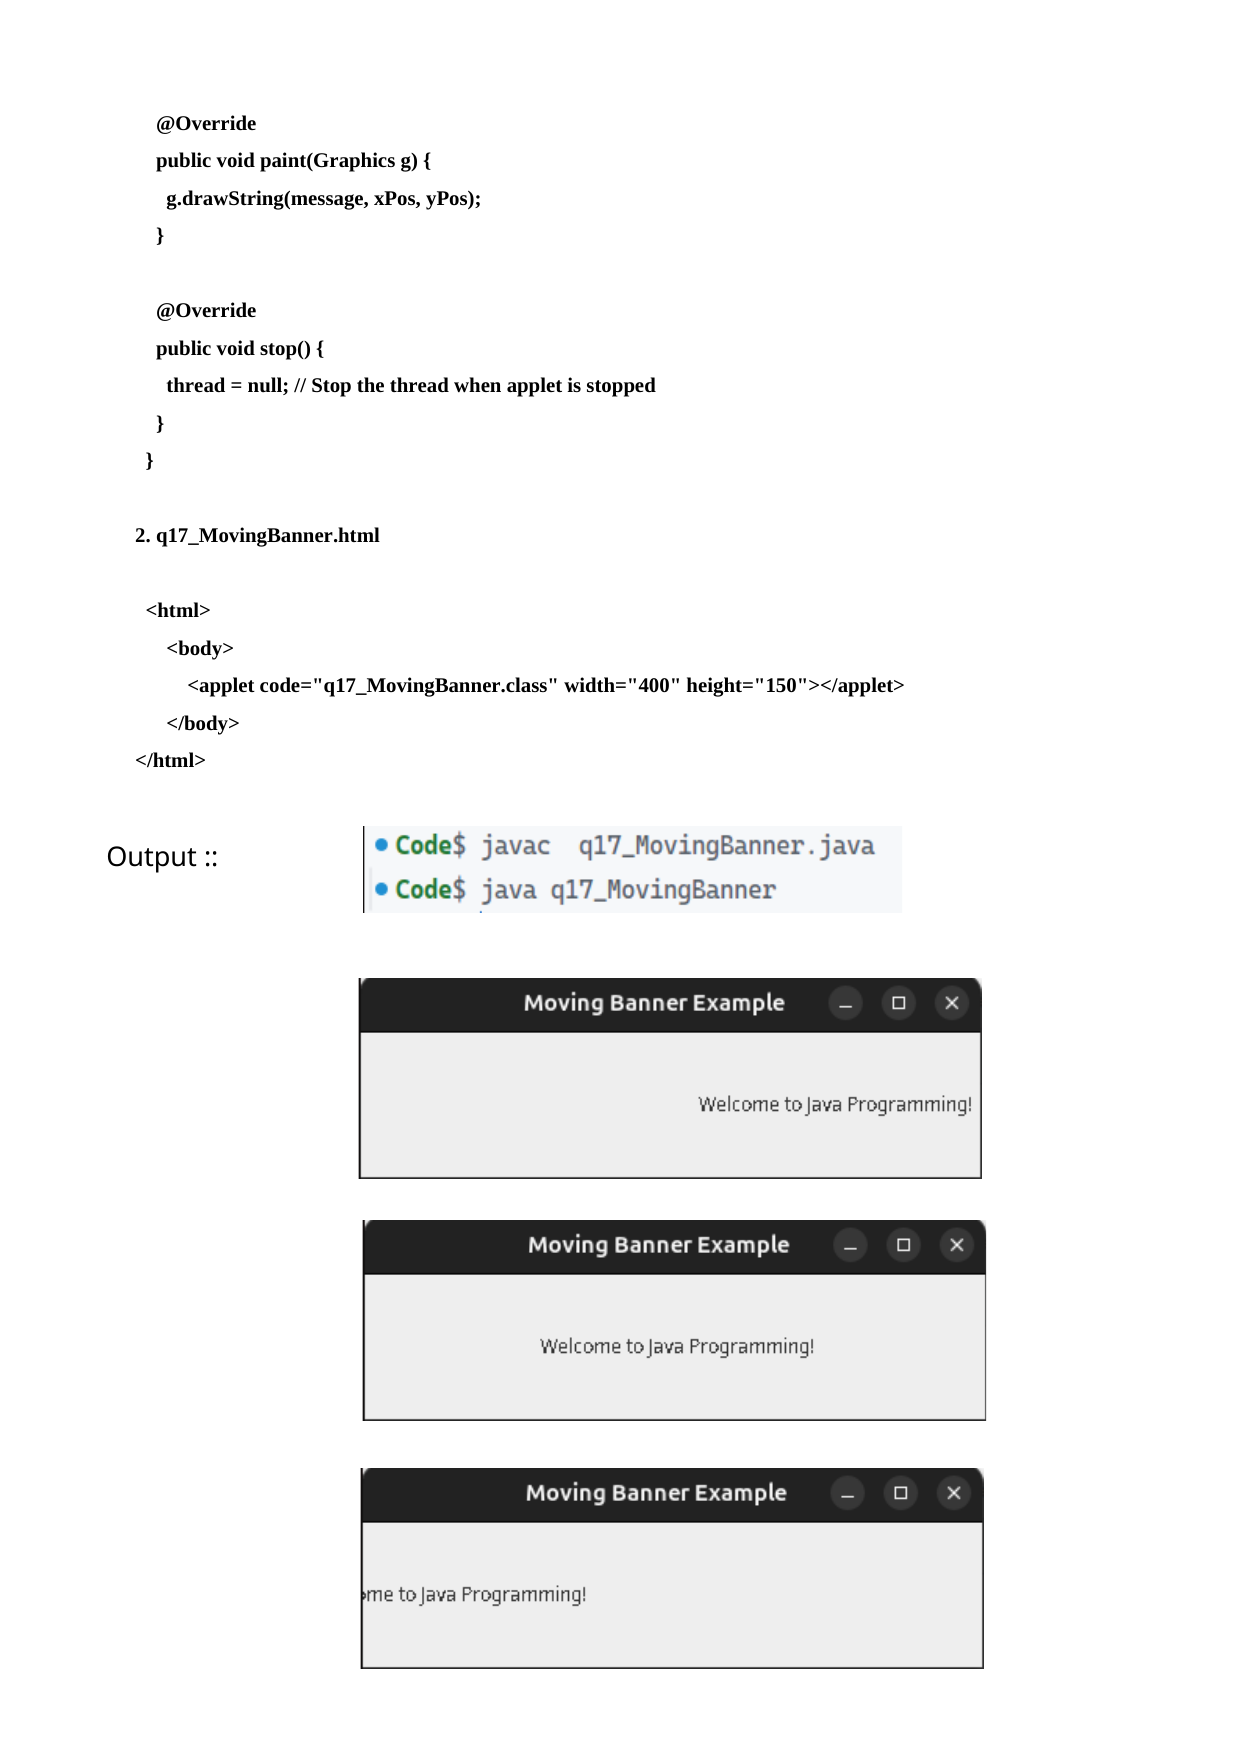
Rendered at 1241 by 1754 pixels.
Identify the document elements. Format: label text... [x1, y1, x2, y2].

text } [135, 435, 1180, 472]
text } [135, 397, 1180, 435]
text public void paint(Graphics g) { [135, 135, 1180, 172]
picture [360, 1468, 984, 1669]
text } [135, 210, 1180, 247]
text public void stop() { [135, 322, 1180, 360]
text thread = null; // Stop the thread when applet is stopped [135, 360, 1180, 397]
picture [358, 978, 982, 1179]
text 2. q17_MovingBanner.html [135, 510, 1180, 547]
text </html> [135, 735, 1180, 772]
list Output :: [103, 838, 222, 874]
text g.drawString(message, xPos, yPos); [135, 172, 1180, 210]
picture [363, 826, 903, 913]
text @Override [135, 97, 1180, 135]
text <applet code="q17_MovingBanner.class" width="400" height="150"></applet> [135, 660, 1180, 697]
text </body> [135, 697, 1180, 735]
text <html> [135, 585, 1180, 622]
text <body> [135, 622, 1180, 660]
text @Override [135, 285, 1180, 322]
picture [362, 1220, 987, 1421]
